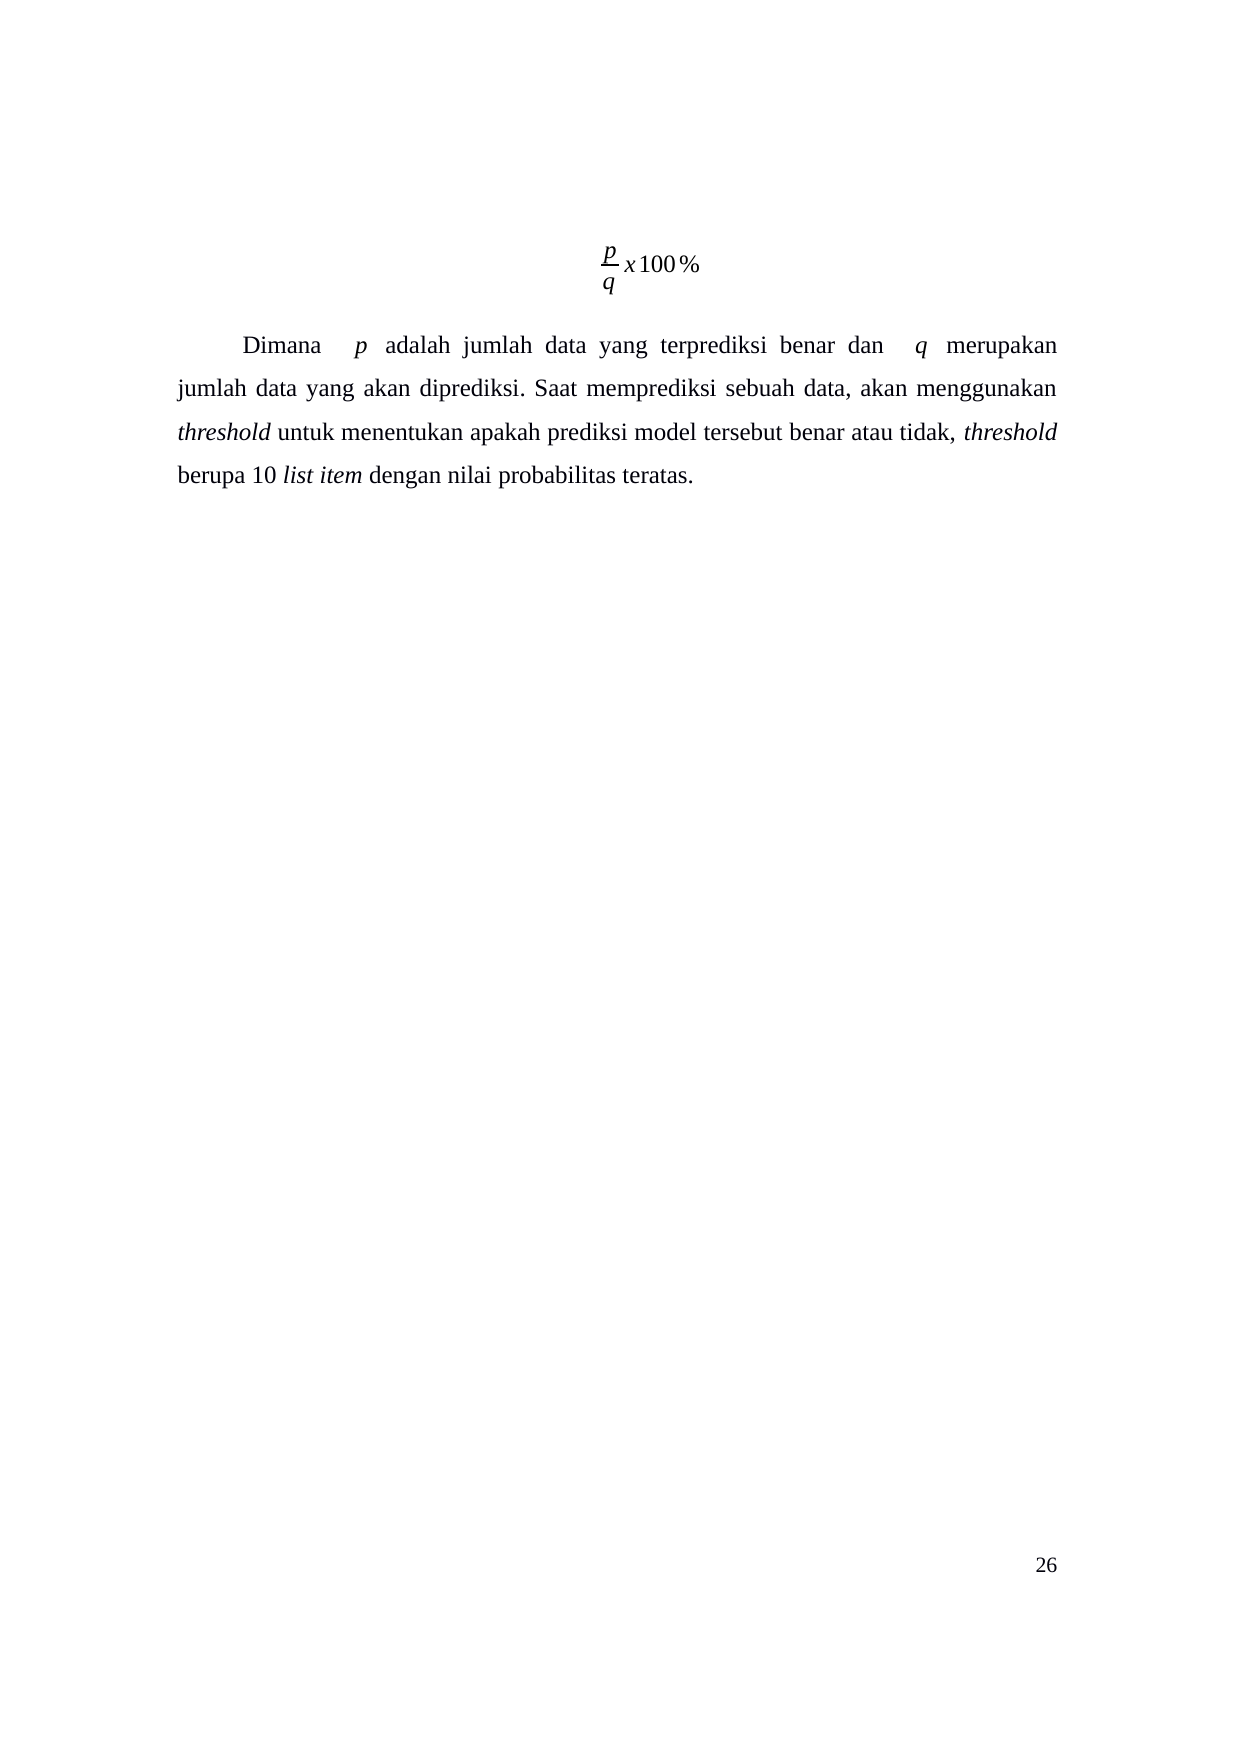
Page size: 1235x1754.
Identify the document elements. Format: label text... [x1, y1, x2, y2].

text Dimana adalah jumlah data yang terprediksi benar dan merupakan jumlah data yang akan diprediksi. Saat memprediksi sebuah data, akan menggunakan threshold untuk menentukan apakah prediksi model tersebut benar atau tidak, threshold berupa 10 list item dengan nilai probabilitas teratas. [177, 330, 1057, 488]
